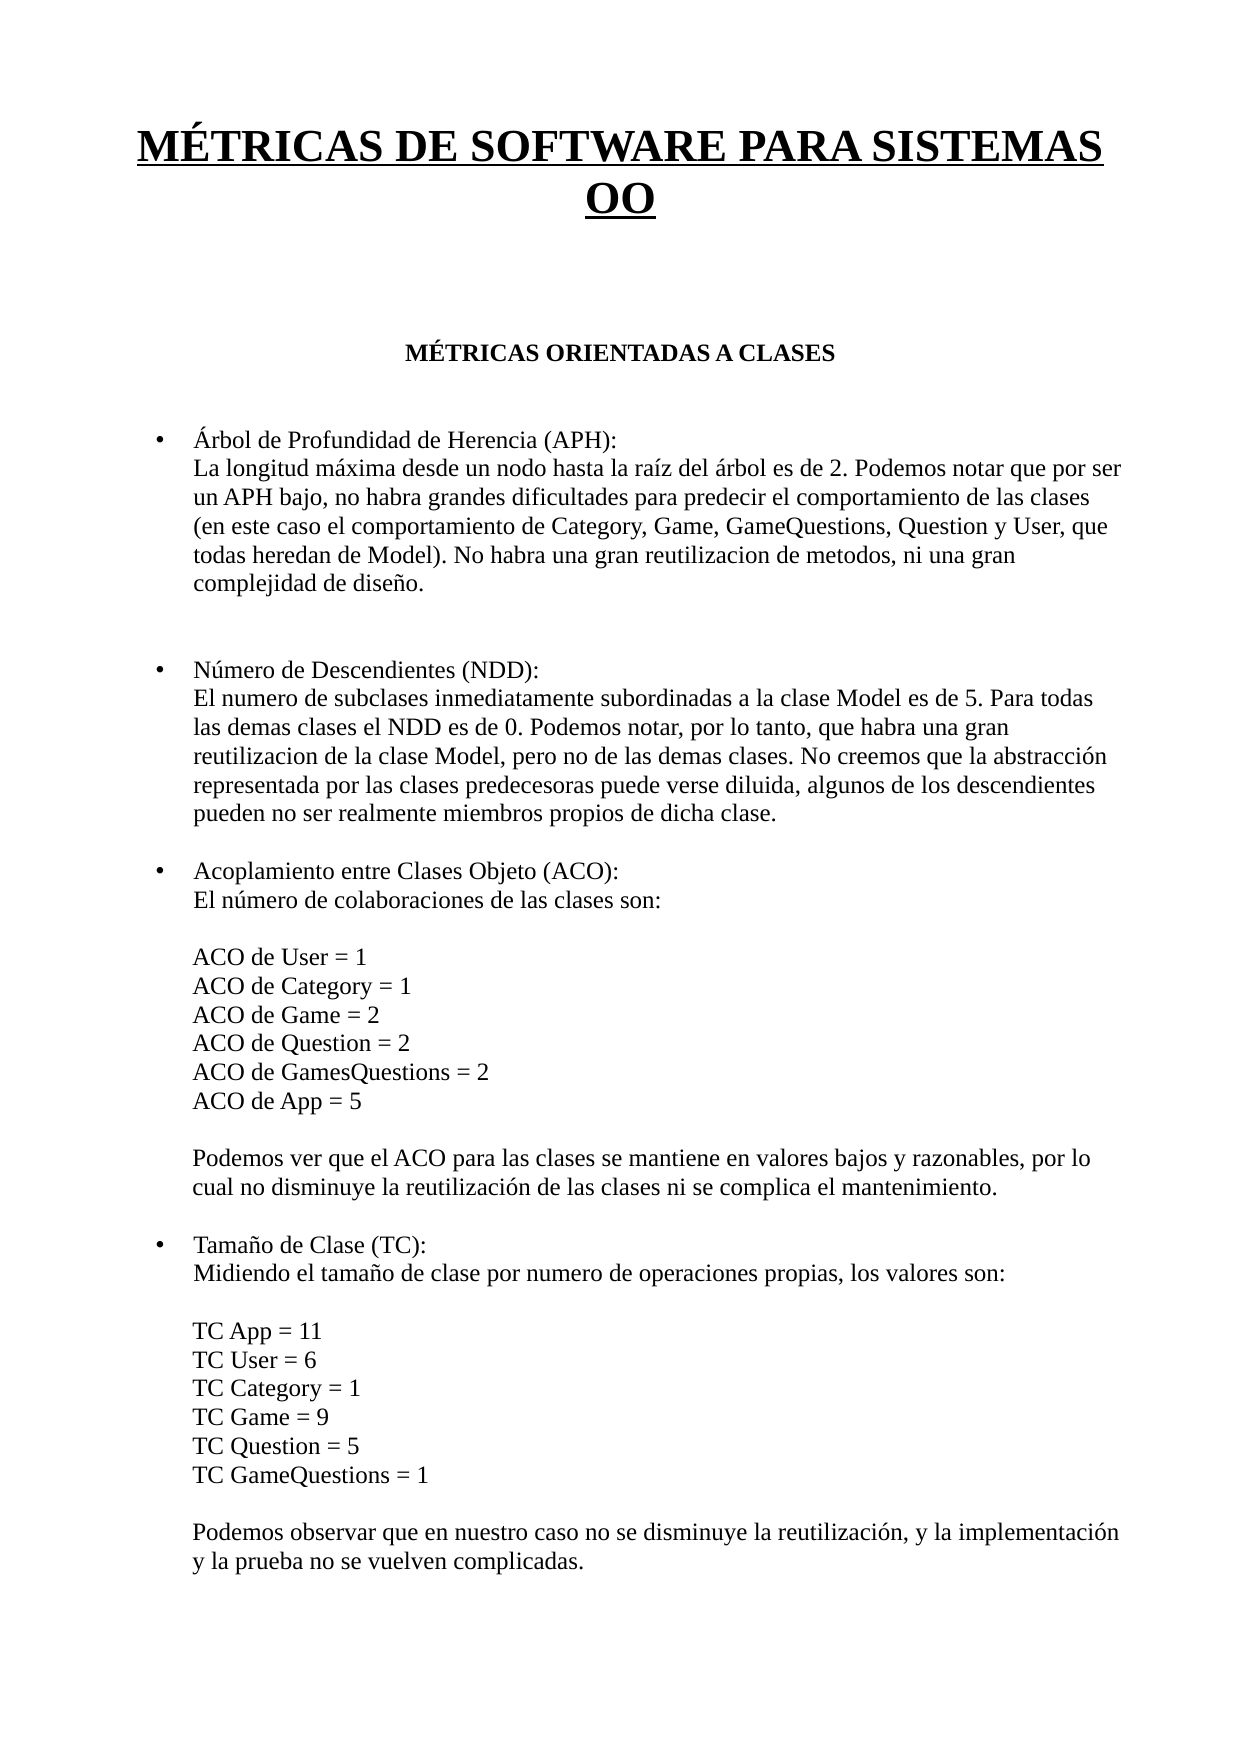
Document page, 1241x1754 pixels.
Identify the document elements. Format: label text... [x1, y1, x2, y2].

text TC User = 6 [118, 1345, 1122, 1373]
text Podemos ver que el ACO para las clases se mantiene en valores bajos y razonables, por lo cual no disminuye la reutilización de las clases ni se complica el mantenimiento. [118, 1143, 1122, 1201]
list La longitud máxima desde un nodo hasta la raíz del árbol es de 2. Podemos notar que por ser un APH bajo, no habra grandes dificultades para predecir el comportamiento de las clases (en este caso el comportamiento de Category, Game, GameQuestions, Question y User, que todas heredan de Model). No habra una gran reutilizacion de metodos, ni una gran complejidad de diseño. [156, 453, 1122, 597]
text ACO de User = 1 [118, 942, 1122, 971]
text TC Question = 5 [118, 1431, 1122, 1460]
text TC GameQuestions = 1 [118, 1460, 1122, 1488]
text Podemos observar que en nuestro caso no se disminuye la reutilización, y la implementación y la prueba no se vuelven complicadas. [118, 1517, 1122, 1575]
list Tamaño de Clase (TC): [156, 1230, 1122, 1258]
text ACO de GamesQuestions = 2 [118, 1057, 1122, 1086]
list Árbol de Profundidad de Herencia (APH): [156, 425, 1122, 453]
text ACO de Game = 2 [118, 1000, 1122, 1028]
text ACO de Category = 1 [118, 971, 1122, 1000]
list El número de colaboraciones de las clases son: [156, 885, 1122, 913]
list Acoplamiento entre Clases Objeto (ACO): [156, 856, 1122, 885]
text TC Category = 1 [118, 1373, 1122, 1402]
list Número de Descendientes (NDD): [156, 655, 1122, 683]
list El numero de subclases inmediatamente subordinadas a la clase Model es de 5. Para todas las demas clases el NDD es de 0. Podemos notar, por lo tanto, que habra una gran reutilizacion de la clase Model, pero no de las demas clases. No creemos que la abstracción representada por las clases predecesoras puede verse diluida, algunos de los descendientes pueden no ser realmente miembros propios de dicha clase. [156, 683, 1122, 827]
text ACO de Question = 2 [118, 1028, 1122, 1057]
text ACO de App = 5 [118, 1086, 1122, 1115]
list Midiendo el tamaño de clase por numero de operaciones propias, los valores son: [156, 1258, 1122, 1287]
text TC Game = 9 [118, 1402, 1122, 1431]
text MÉTRICAS ORIENTADAS A CLASES [118, 338, 1122, 367]
text TC App = 11 [118, 1316, 1122, 1345]
text MÉTRICAS DE SOFTWARE PARA SISTEMAS OO [118, 118, 1122, 223]
